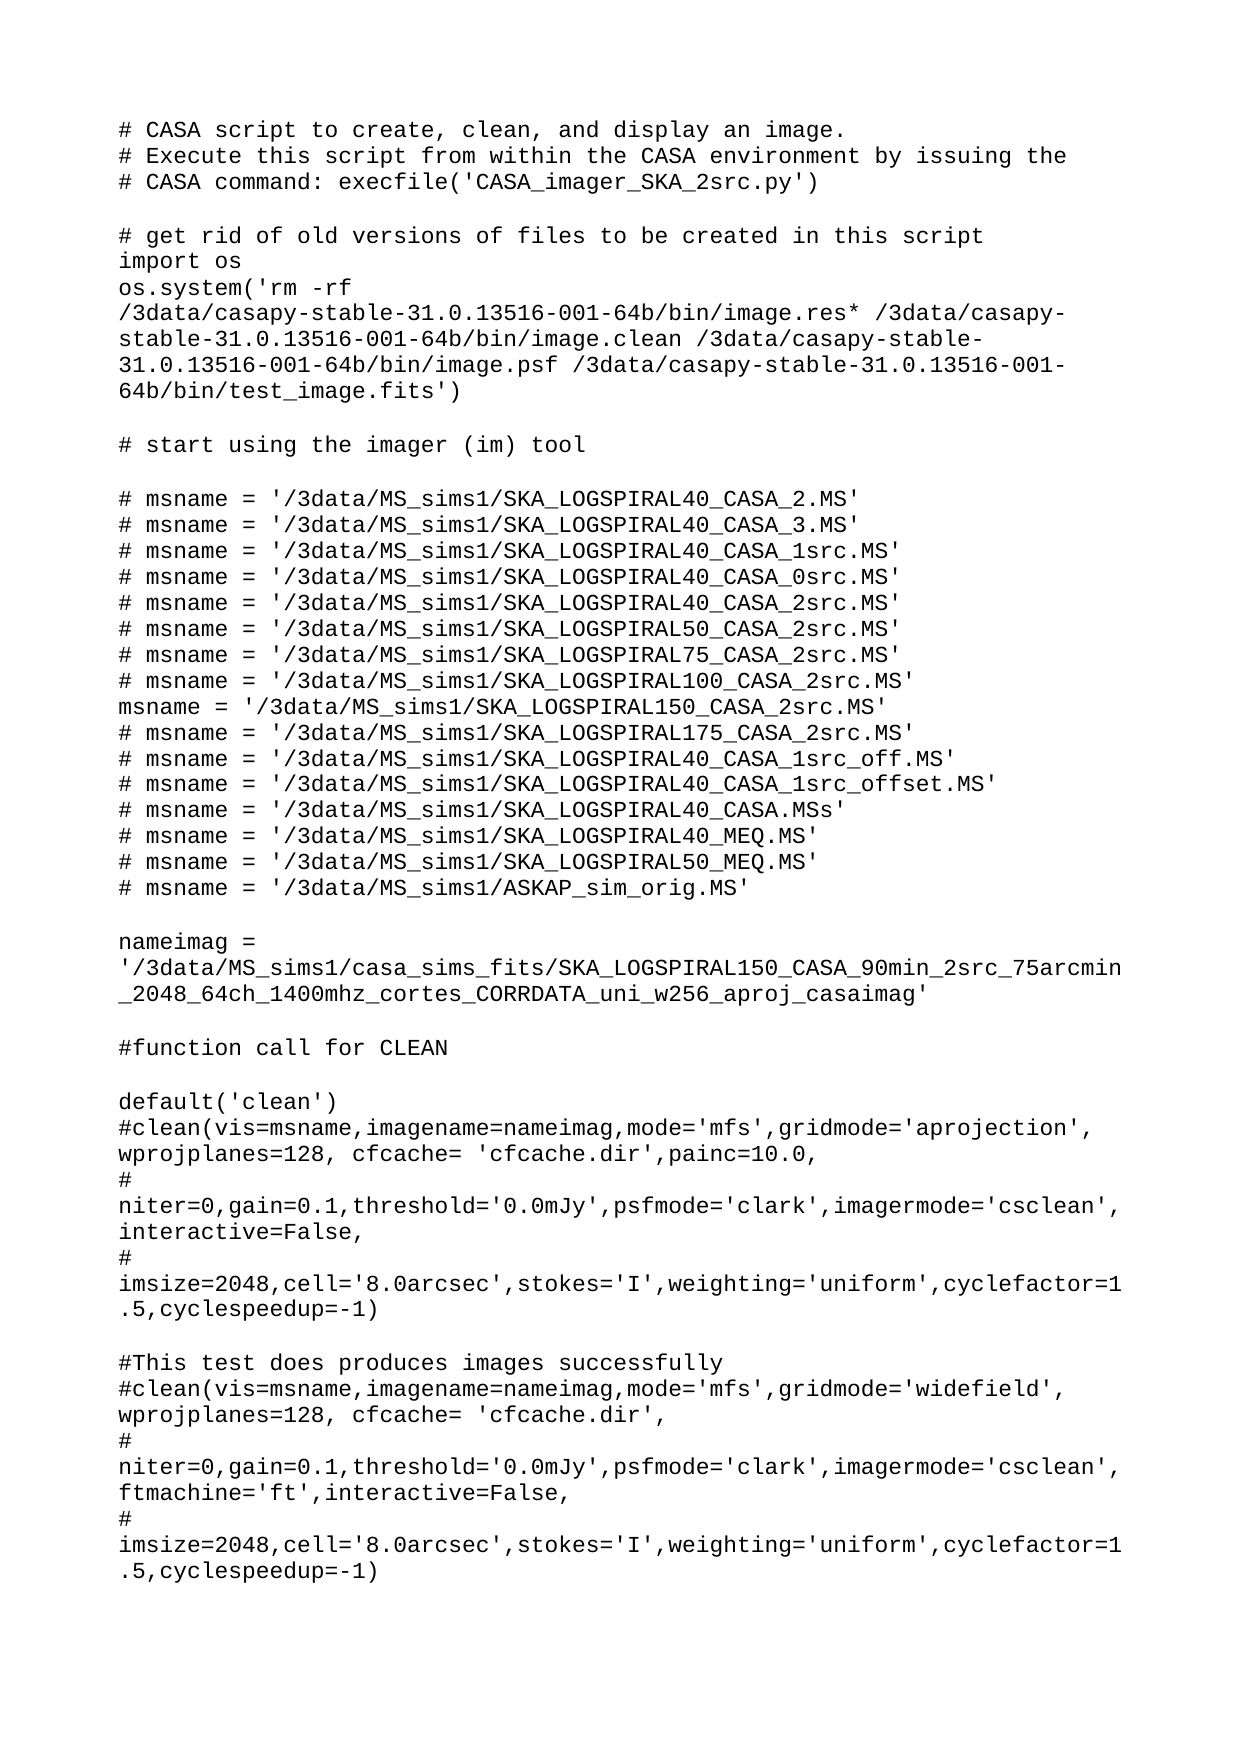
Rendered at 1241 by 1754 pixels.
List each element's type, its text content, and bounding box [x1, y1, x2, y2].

text # msname = '/3data/MS_sims1/SKA_LOGSPIRAL100_CASA_2src.MS' [118, 669, 1122, 695]
text # Execute this script from within the CASA environment by issuing the [118, 144, 1122, 170]
text #This test does produces images successfully [118, 1352, 1122, 1378]
text # start using the imager (im) tool [118, 433, 1122, 459]
text # msname = '/3data/MS_sims1/SKA_LOGSPIRAL40_CASA_3.MS' [118, 513, 1122, 539]
text # msname = '/3data/MS_sims1/SKA_LOGSPIRAL75_CASA_2src.MS' [118, 643, 1122, 669]
text # imsize=2048,cell='8.0arcsec',stokes='I',weighting='uniform',cyclefactor=1.5,cyclespeedup=-1) [118, 1246, 1122, 1324]
text # msname = '/3data/MS_sims1/SKA_LOGSPIRAL40_CASA.MSs' [118, 799, 1122, 825]
text # msname = '/3data/MS_sims1/SKA_LOGSPIRAL40_CASA_2.MS' [118, 487, 1122, 513]
text nameimag = '/3data/MS_sims1/casa_sims_fits/SKA_LOGSPIRAL150_CASA_90min_2src_75arcmin_2048_64ch_1400mhz_cortes_CORRDATA_uni_w256_aproj_casaimag' [118, 931, 1122, 1008]
text # msname = '/3data/MS_sims1/SKA_LOGSPIRAL40_CASA_0src.MS' [118, 565, 1122, 591]
text # CASA script to create, clean, and display an image. [118, 118, 1122, 144]
text # msname = '/3data/MS_sims1/SKA_LOGSPIRAL40_MEQ.MS' [118, 825, 1122, 851]
text msname = '/3data/MS_sims1/SKA_LOGSPIRAL150_CASA_2src.MS' [118, 695, 1122, 721]
text # msname = '/3data/MS_sims1/SKA_LOGSPIRAL175_CASA_2src.MS' [118, 721, 1122, 747]
text # imsize=2048,cell='8.0arcsec',stokes='I',weighting='uniform',cyclefactor=1.5,cyclespeedup=-1) [118, 1507, 1122, 1585]
text # CASA command: execfile('CASA_imager_SKA_2src.py') [118, 170, 1122, 196]
text #clean(vis=msname,imagename=nameimag,mode='mfs',gridmode='aprojection', wprojplanes=128, cfcache= 'cfcache.dir',painc=10.0, [118, 1116, 1122, 1168]
text # msname = '/3data/MS_sims1/SKA_LOGSPIRAL40_CASA_1src_off.MS' [118, 747, 1122, 773]
text # niter=0,gain=0.1,threshold='0.0mJy',psfmode='clark',imagermode='csclean',ftmachine='ft',interactive=False, [118, 1429, 1122, 1507]
text import os [118, 250, 1122, 276]
text # msname = '/3data/MS_sims1/SKA_LOGSPIRAL40_CASA_1src_offset.MS' [118, 773, 1122, 799]
text #function call for CLEAN [118, 1036, 1122, 1062]
text #clean(vis=msname,imagename=nameimag,mode='mfs',gridmode='widefield', wprojplanes=128, cfcache= 'cfcache.dir', [118, 1378, 1122, 1429]
text # get rid of old versions of files to be created in this script [118, 224, 1122, 250]
text # msname = '/3data/MS_sims1/SKA_LOGSPIRAL40_CASA_1src.MS' [118, 539, 1122, 565]
text # msname = '/3data/MS_sims1/SKA_LOGSPIRAL50_CASA_2src.MS' [118, 617, 1122, 643]
text # msname = '/3data/MS_sims1/ASKAP_sim_orig.MS' [118, 877, 1122, 902]
text # msname = '/3data/MS_sims1/SKA_LOGSPIRAL50_MEQ.MS' [118, 851, 1122, 877]
text os.system('rm -rf /3data/casapy-stable-31.0.13516-001-64b/bin/image.res* /3data/casapy-stable-31.0.13516-001-64b/bin/image.clean /3data/casapy-stable-31.0.13516-001-64b/bin/image.psf /3data/casapy-stable-31.0.13516-001-64b/bin/test_image.fits') [118, 276, 1122, 406]
text # msname = '/3data/MS_sims1/SKA_LOGSPIRAL40_CASA_2src.MS' [118, 591, 1122, 617]
text # niter=0,gain=0.1,threshold='0.0mJy',psfmode='clark',imagermode='csclean',interactive=False, [118, 1168, 1122, 1246]
text default('clean') [118, 1090, 1122, 1116]
